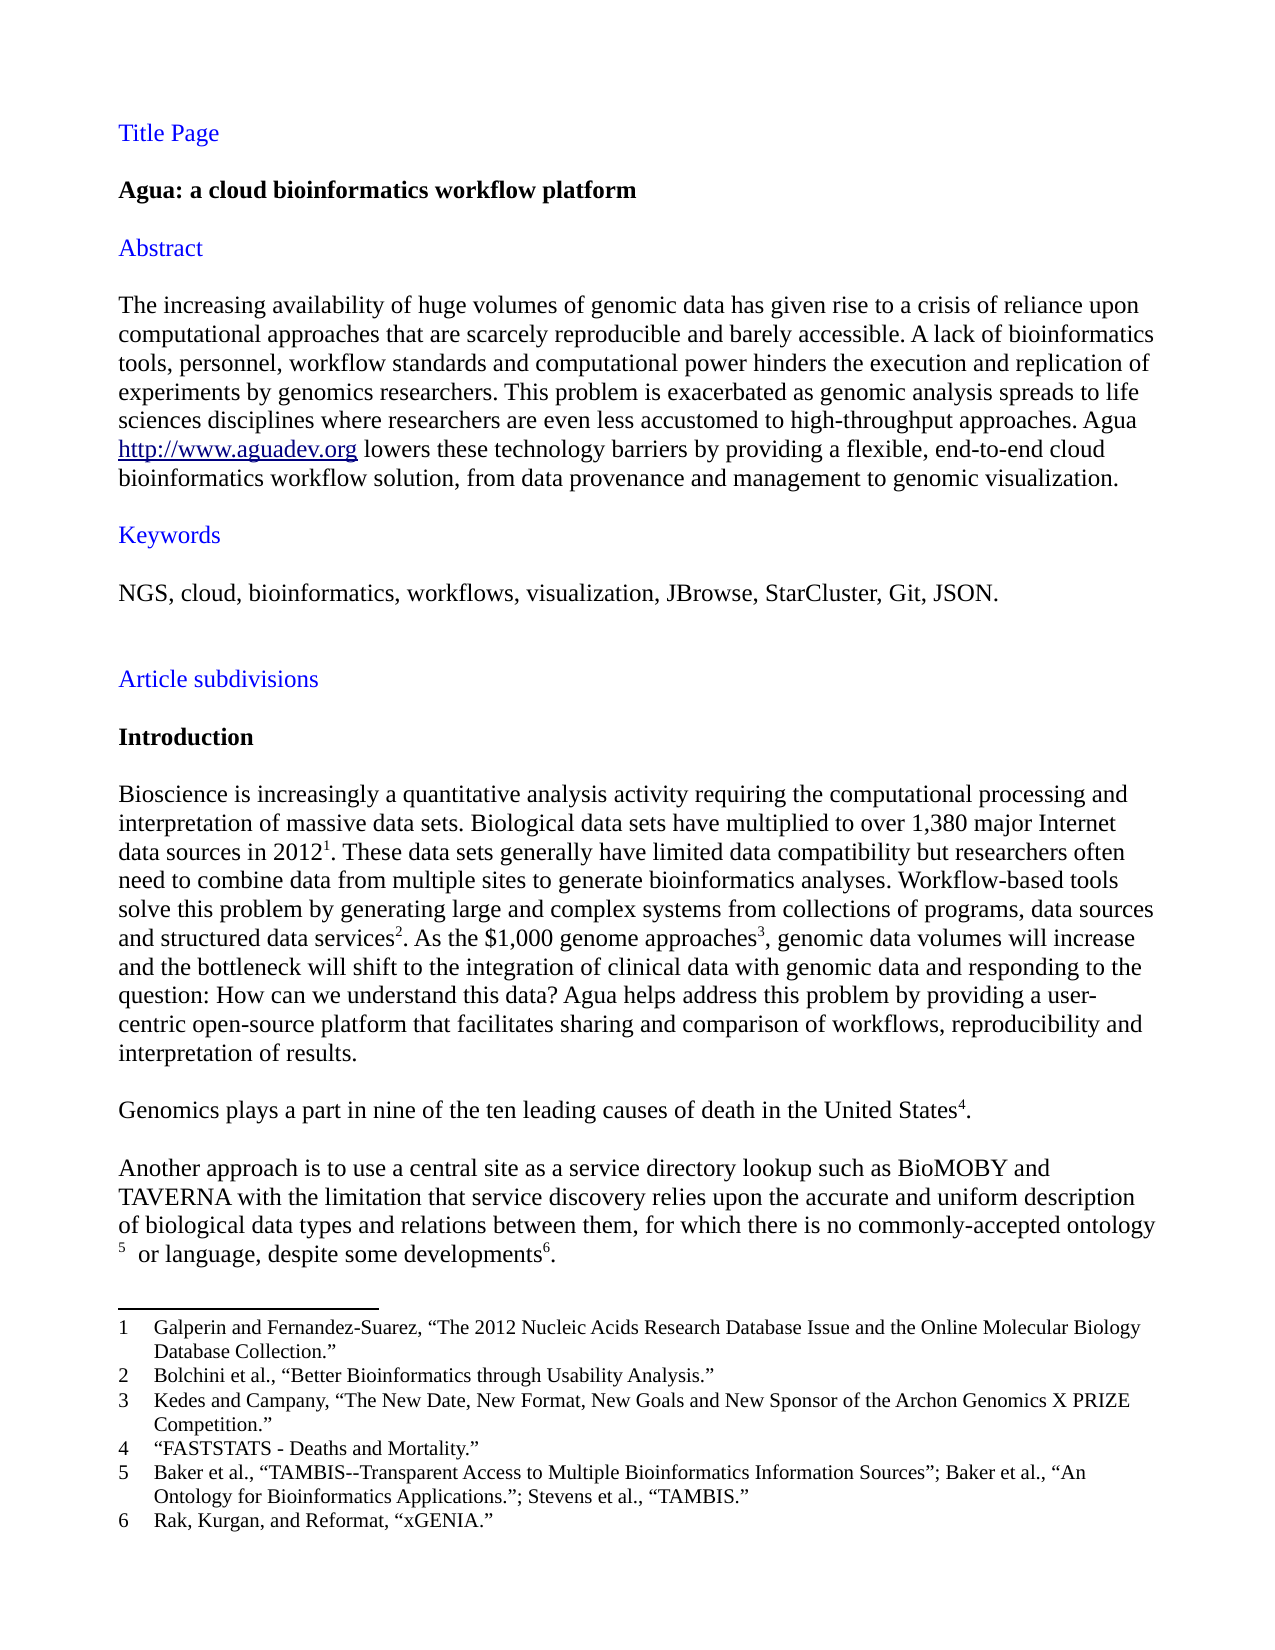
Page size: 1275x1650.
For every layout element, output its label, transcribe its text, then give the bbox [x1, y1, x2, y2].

text Keywords [118, 521, 1157, 549]
text Another approach is to use a central site as a service directory lookup such as BioMOBY and TAVERNA with the limitation that service discovery relies upon the accurate and uniform description of biological data types and relations between them, for which there is no commonly-accepted ontology or language, despite some developments. [118, 1153, 1157, 1268]
text Baker et al., “TAMBIS--Transparent Access to Multiple Bioinformatics Information Sources”; Baker et al., “An Ontology for Bioinformatics Applications.”; Stevens et al., “TAMBIS.” [118, 1460, 1157, 1508]
text Agua: a cloud bioinformatics workflow platform [118, 176, 1157, 204]
text NGS, cloud, bioinformatics, workflows, visualization, JBrowse, StarCluster, Git, JSON. [118, 578, 1157, 607]
text Bioscience is increasingly a quantitative analysis activity requiring the computational processing and interpretation of massive data sets. Biological data sets have multiplied to over 1,380 major Internet data sources in 2012. These data sets generally have limited data compatibility but researchers often need to combine data from multiple sites to generate bioinformatics analyses. Workflow-based tools solve this problem by generating large and complex systems from collections of programs, data sources and structured data services. As the $1,000 genome approaches, genomic data volumes will increase and the bottleneck will shift to the integration of clinical data with genomic data and responding to the question: How can we understand this data? Agua helps address this problem by providing a user-centric open-source platform that facilitates sharing and comparison of workflows, reproducibility and interpretation of results. [118, 779, 1157, 1067]
text Title Page [118, 118, 1157, 147]
text Rak, Kurgan, and Reformat, “xGENIA.” [118, 1508, 1157, 1532]
text Article subdivisions [118, 664, 1157, 693]
text Galperin and Fernandez-Suarez, “The 2012 Nucleic Acids Research Database Issue and the Online Molecular Biology Database Collection.” [118, 1315, 1157, 1363]
text Introduction [118, 722, 1157, 751]
text Genomics plays a part in nine of the ten leading causes of death in the United States. [118, 1096, 1157, 1124]
text Abstract [118, 233, 1157, 262]
text Kedes and Campany, “The New Date, New Format, New Goals and New Sponsor of the Archon Genomics X PRIZE Competition.” [118, 1387, 1157, 1436]
text Bolchini et al., “Better Bioinformatics through Usability Analysis.” [118, 1363, 1157, 1387]
text “FASTSTATS - Deaths and Mortality.” [118, 1436, 1157, 1460]
text The increasing availability of huge volumes of genomic data has given rise to a crisis of reliance upon computational approaches that are scarcely reproducible and barely accessible. A lack of bioinformatics tools, personnel, workflow standards and computational power hinders the execution and replication of experiments by genomics researchers. This problem is exacerbated as genomic analysis spreads to life sciences disciplines where researchers are even less accustomed to high-throughput approaches. Agua http://www.aguadev.org lowers these technology barriers by providing a flexible, end-to-end cloud bioinformatics workflow solution, from data provenance and management to genomic visualization. [118, 291, 1157, 492]
